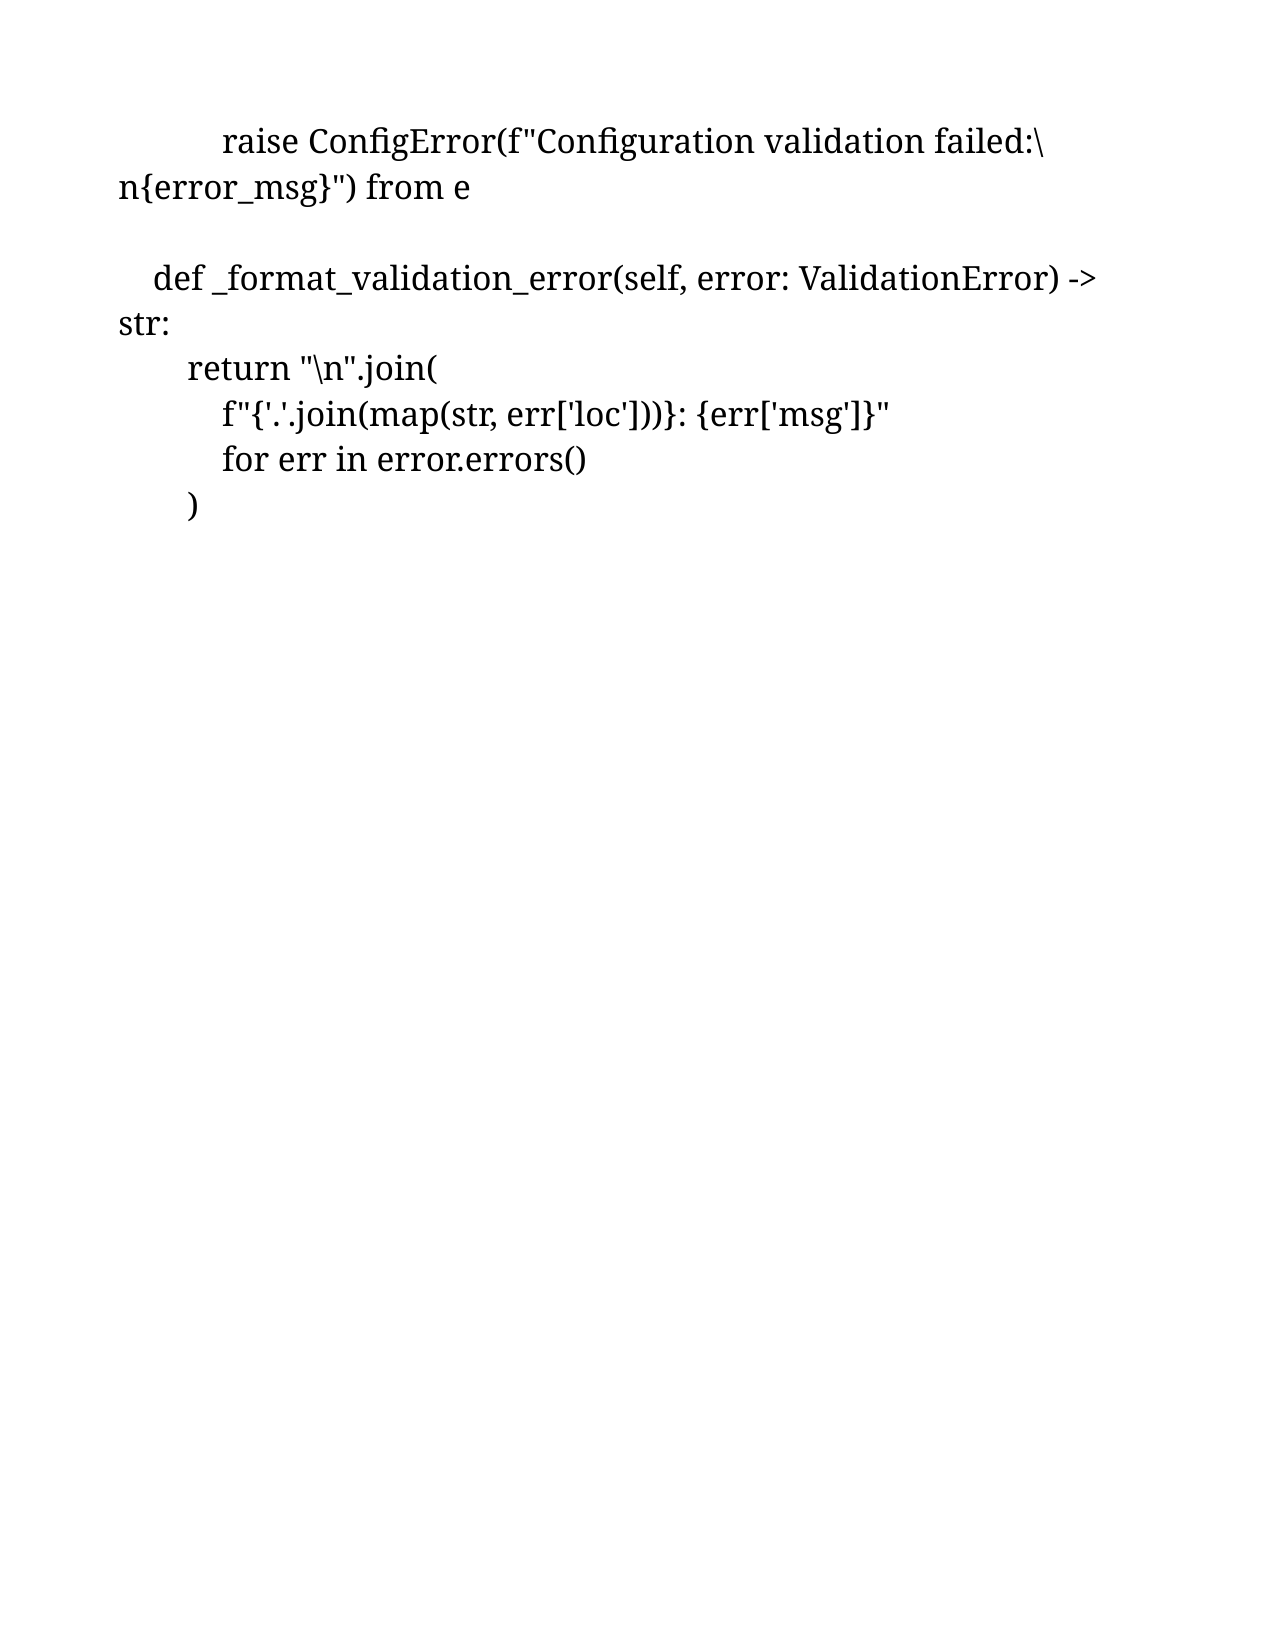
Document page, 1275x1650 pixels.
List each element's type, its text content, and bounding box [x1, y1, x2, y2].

text raise ConfigError(f"Configuration validation failed:\n{error_msg}") from e [118, 118, 1157, 209]
text for err in error.errors() [118, 436, 1157, 481]
text def _format_validation_error(self, error: ValidationError) -> str: [118, 254, 1157, 345]
text ) [118, 481, 1157, 527]
text return "\n".join( [118, 345, 1157, 391]
text f"{'.'.join(map(str, err['loc']))}: {err['msg']}" [118, 391, 1157, 436]
